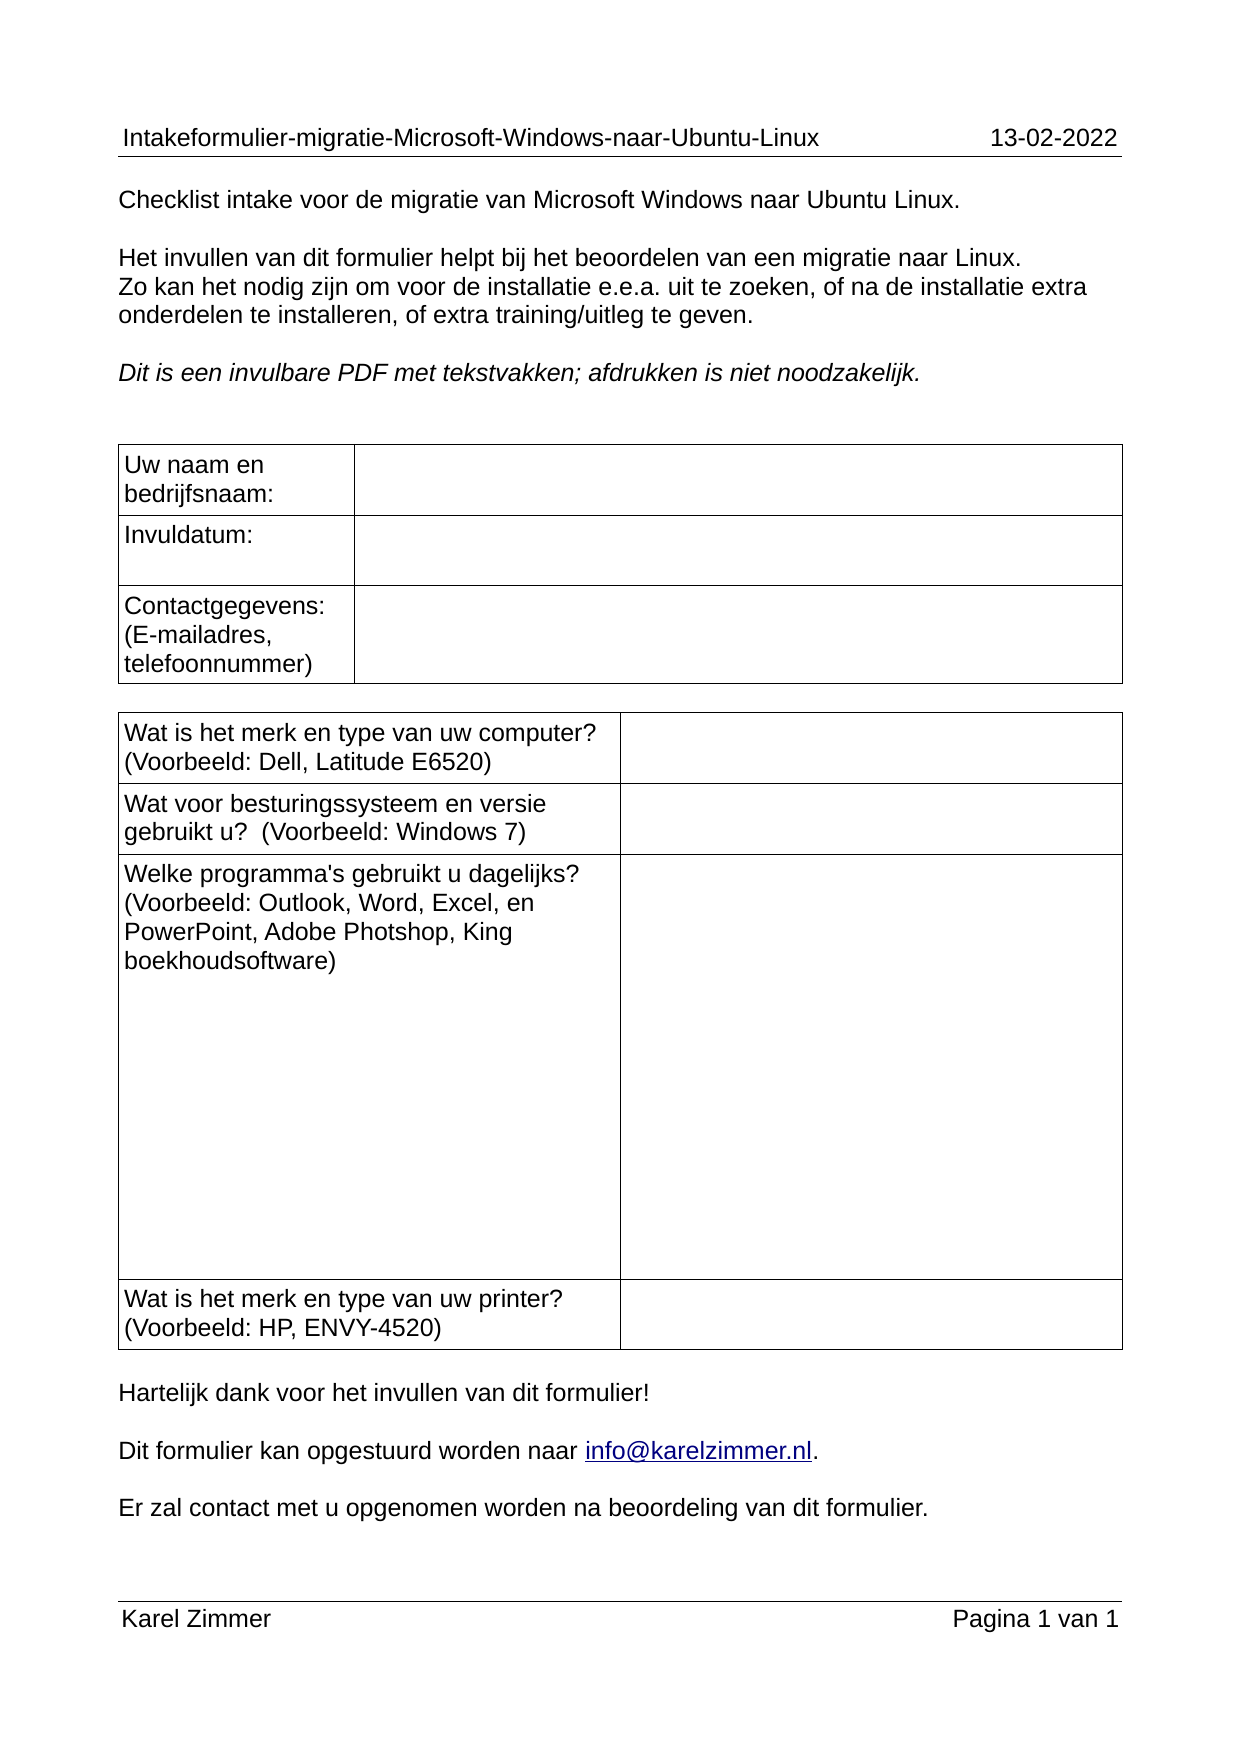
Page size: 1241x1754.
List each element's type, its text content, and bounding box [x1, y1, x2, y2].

text Hartelijk dank voor het invullen van dit formulier! [118, 1378, 1122, 1407]
table_header [621, 713, 1122, 783]
table_cell Wat is het merk en type van uw printer? (Voorbeeld: HP, ENVY-4520) [119, 1280, 620, 1349]
table_cell [621, 784, 1122, 853]
table_cell [355, 516, 1122, 585]
table_cell Contactgegevens: (E-mailadres, telefoonnummer) [119, 586, 354, 683]
table_cell [621, 1280, 1122, 1349]
text Zo kan het nodig zijn om voor de installatie e.e.a. uit te zoeken, of na de installatie extra onderdelen te installeren, of extra training/uitleg te geven. [118, 271, 1122, 329]
text Checklist intake voor de migratie van Microsoft Windows naar Ubuntu Linux. [118, 185, 1122, 214]
table_cell Wat voor besturingssysteem en versie gebruikt u? (Voorbeeld: Windows 7) [119, 784, 620, 853]
text Er zal contact met u opgenomen worden na beoordeling van dit formulier. [118, 1493, 1122, 1522]
table_cell Invuldatum: [119, 516, 354, 585]
table_header Wat is het merk en type van uw computer? (Voorbeeld: Dell, Latitude E6520) [119, 713, 620, 783]
text Dit formulier kan opgestuurd worden naar info@karelzimmer.nl. [118, 1436, 1122, 1464]
table_cell [355, 586, 1122, 683]
text Het invullen van dit formulier helpt bij het beoordelen van een migratie naar Linux. [118, 243, 1122, 271]
table_cell Welke programma's gebruikt u dagelijks? (Voorbeeld: Outlook, Word, Excel, en PowerPoint, Adobe Photshop, King boekhoudsoftware) [119, 855, 620, 1279]
table_header Uw naam en bedrijfsnaam: [119, 445, 354, 515]
text Dit is een invulbare PDF met tekstvakken; afdrukken is niet noodzakelijk. [118, 358, 1122, 386]
table_cell [621, 855, 1122, 1279]
table_header [355, 445, 1122, 515]
